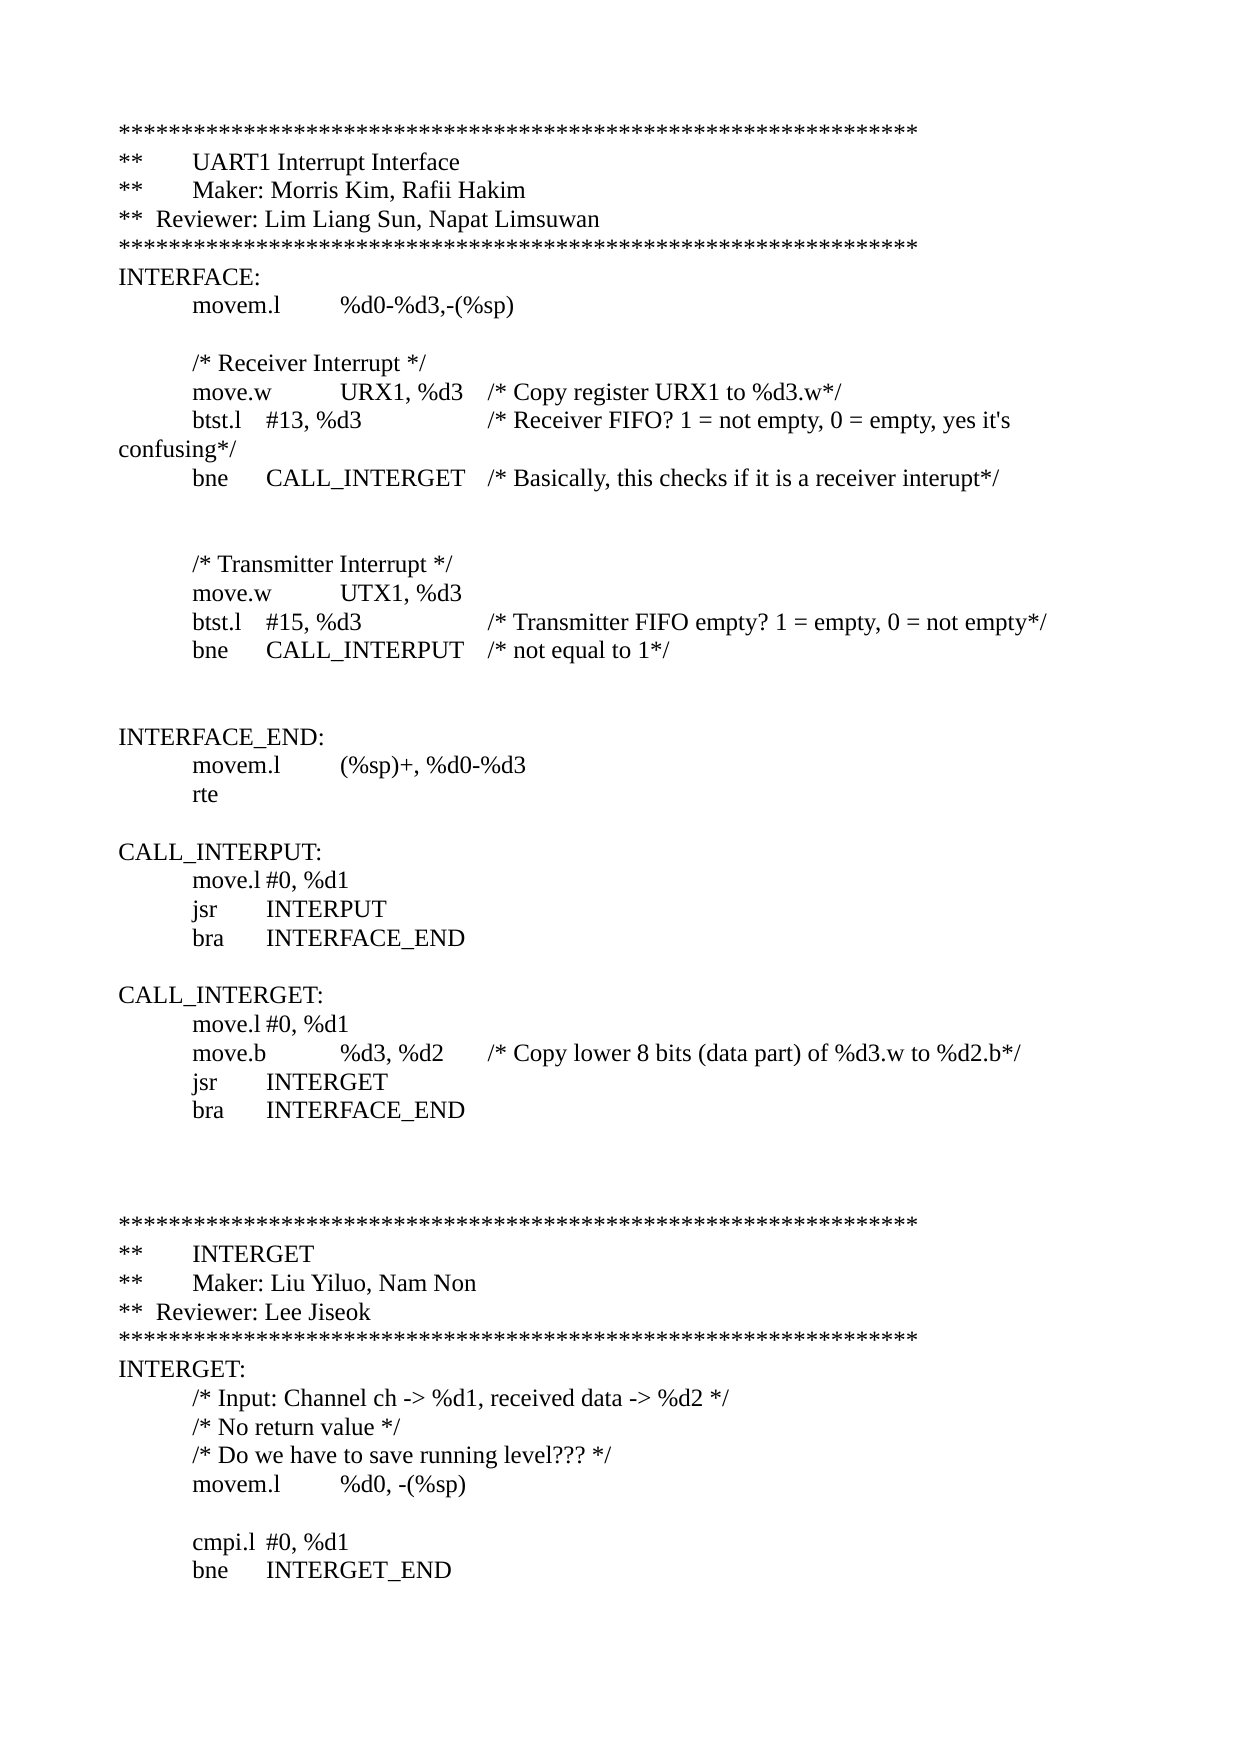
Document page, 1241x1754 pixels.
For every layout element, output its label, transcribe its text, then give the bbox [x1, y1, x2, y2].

text /* Transmitter Interrupt */ [118, 549, 1122, 578]
text bne INTERGET_END [118, 1556, 1122, 1584]
text ** Maker: Morris Kim, Rafii Hakim [118, 176, 1122, 204]
text INTERGET: [118, 1354, 1122, 1383]
text movem.l (%sp)+, %d0-%d3 [118, 751, 1122, 779]
text bne CALL_INTERGET /* Basically, this checks if it is a receiver interupt*/ [118, 463, 1122, 492]
text move.w UTX1, %d3 [118, 578, 1122, 607]
text **************************************************************** [118, 1211, 1122, 1239]
text **************************************************************** [118, 233, 1122, 262]
text movem.l %d0-%d3,-(%sp) [118, 291, 1122, 319]
text jsr INTERPUT [118, 894, 1122, 923]
text /* Input: Channel ch -> %d1, received data -> %d2 */ [118, 1383, 1122, 1412]
text btst.l #13, %d3 /* Receiver FIFO? 1 = not empty, 0 = empty, yes it's confusing*/ [118, 406, 1122, 463]
text ** Reviewer: Lee Jiseok [118, 1297, 1122, 1326]
text CALL_INTERGET: [118, 981, 1122, 1009]
text bra INTERFACE_END [118, 1096, 1122, 1124]
text btst.l #15, %d3 /* Transmitter FIFO empty? 1 = empty, 0 = not empty*/ [118, 607, 1122, 636]
text ** Reviewer: Lim Liang Sun, Napat Limsuwan [118, 204, 1122, 233]
text move.l #0, %d1 [118, 1009, 1122, 1038]
text cmpi.l #0, %d1 [118, 1527, 1122, 1556]
text bra INTERFACE_END [118, 923, 1122, 952]
text /* Receiver Interrupt */ [118, 348, 1122, 377]
text ** INTERGET [118, 1239, 1122, 1268]
text **************************************************************** [118, 1326, 1122, 1354]
text INTERFACE: [118, 262, 1122, 291]
text jsr INTERGET [118, 1067, 1122, 1096]
text ** Maker: Liu Yiluo, Nam Non [118, 1268, 1122, 1297]
text /* No return value */ [118, 1412, 1122, 1441]
text move.w URX1, %d3 /* Copy register URX1 to %d3.w*/ [118, 377, 1122, 406]
text move.b %d3, %d2 /* Copy lower 8 bits (data part) of %d3.w to %d2.b*/ [118, 1038, 1122, 1067]
text INTERFACE_END: [118, 722, 1122, 751]
text /* Do we have to save running level??? */ [118, 1441, 1122, 1469]
text bne CALL_INTERPUT /* not equal to 1*/ [118, 636, 1122, 664]
text ** UART1 Interrupt Interface [118, 147, 1122, 176]
text **************************************************************** [118, 118, 1122, 147]
text CALL_INTERPUT: [118, 837, 1122, 866]
text movem.l %d0, -(%sp) [118, 1469, 1122, 1498]
text move.l #0, %d1 [118, 866, 1122, 894]
text rte [118, 779, 1122, 808]
